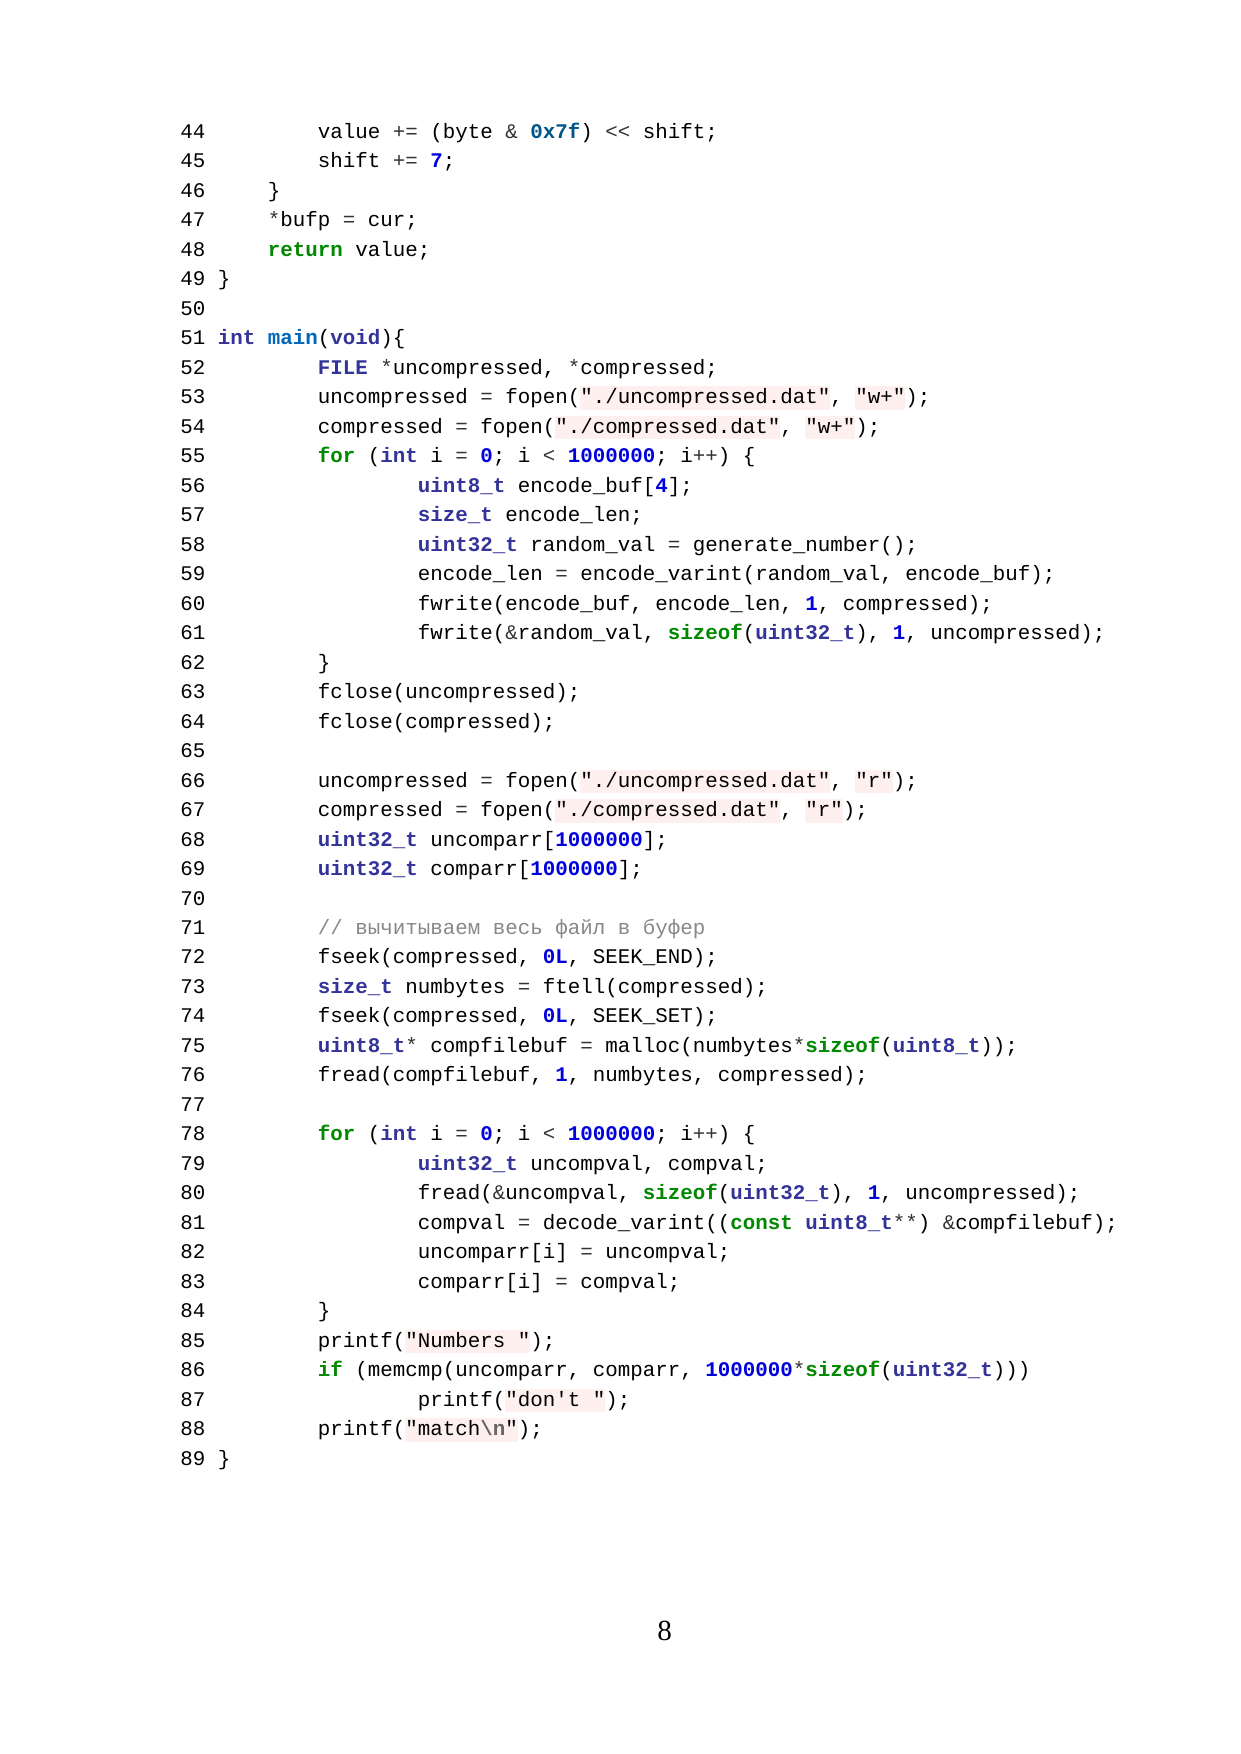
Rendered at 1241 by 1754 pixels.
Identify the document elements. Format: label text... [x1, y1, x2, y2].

table_header value += (byte & 0x7f) << shift; shift += 7; } *bufp = cur; return value; } int main(void){ FILE *uncompressed, *compressed; uncompressed = fopen("./uncompressed.dat", "w+"); compressed = fopen("./compressed.dat", "w+"); for (int i = 0; i < 1000000; i++) { uint8_t encode_buf[4]; size_t encode_len; uint32_t random_val = generate_number(); encode_len = encode_varint(random_val, encode_buf); fwrite(encode_buf, encode_len, 1, compressed); fwrite(&random_val, sizeof(uint32_t), 1, uncompressed); } fclose(uncompressed); fclose(compressed); uncompressed = fopen("./uncompressed.dat", "r"); compressed = fopen("./compressed.dat", "r"); uint32_t uncomparr[1000000]; uint32_t comparr[1000000]; // вычитываем весь файл в буфер fseek(compressed, 0L, SEEK_END); size_t numbytes = ftell(compressed); fseek(compressed, 0L, SEEK_SET); uint8_t* compfilebuf = malloc(numbytes*sizeof(uint8_t)); fread(compfilebuf, 1, numbytes, compressed); for (int i = 0; i < 1000000; i++) { uint32_t uncompval, compval; fread(&uncompval, sizeof(uint32_t), 1, uncompressed); compval = decode_varint((const uint8_t**) &compfilebuf); uncomparr[i] = uncompval; comparr[i] = compval; } printf("Numbers "); if (memcmp(uncomparr, comparr, 1000000*sizeof(uint32_t))) printf("don't "); printf("match\n"); } [215, 118, 1131, 1509]
table_header 44 45 46 47 48 49 50 51 52 53 54 55 56 57 58 59 60 61 62 63 64 65 66 67 68 69 70 71 72 73 74 75 76 77 78 79 80 81 82 83 84 85 86 87 88 89 [177, 118, 215, 1509]
